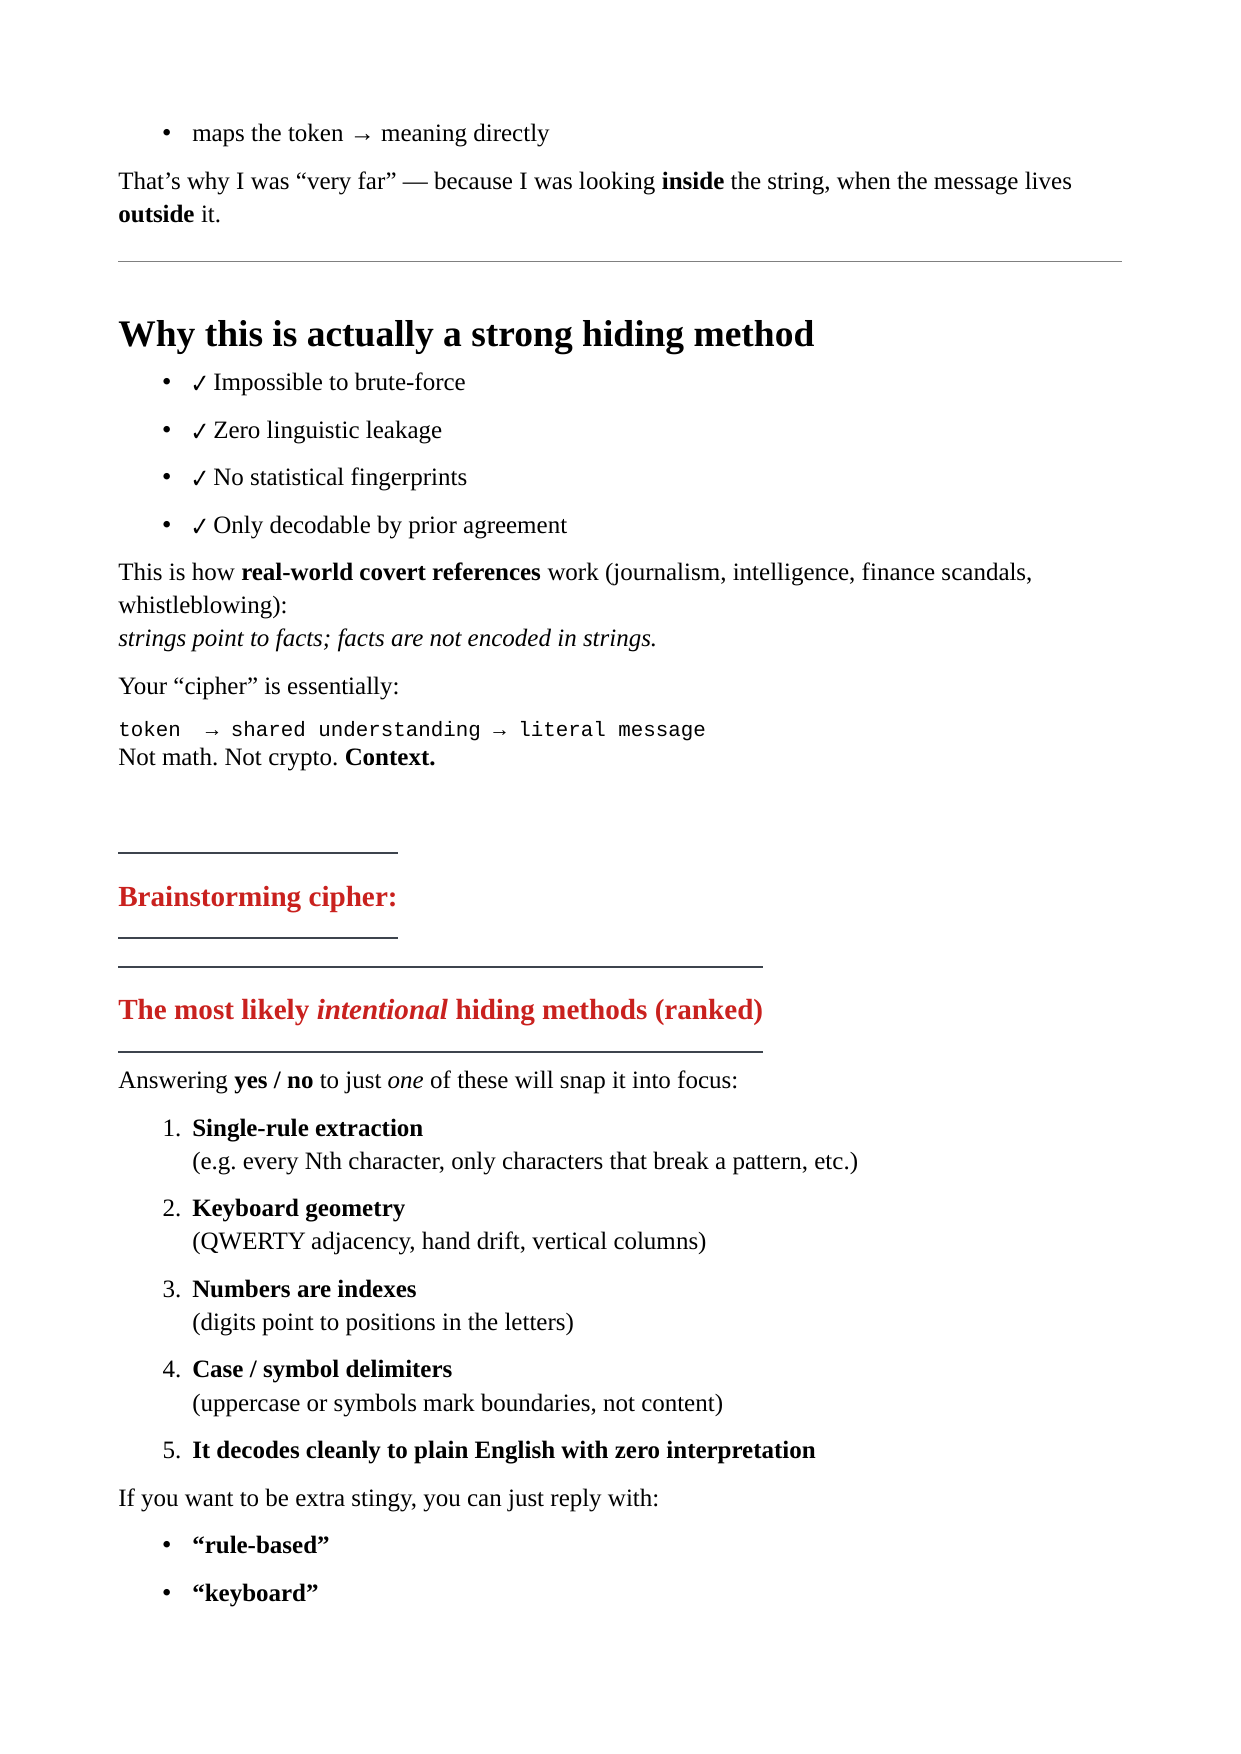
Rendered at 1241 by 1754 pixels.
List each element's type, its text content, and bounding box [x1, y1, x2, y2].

list ✔ Impossible to brute-force [162, 367, 1122, 396]
list ✔ No statistical fingerprints [162, 462, 1122, 491]
text Not math. Not crypto. Context. [118, 742, 1122, 771]
list maps the token → meaning directly [162, 118, 1122, 147]
text Your “cipher” is essentially: [118, 671, 1122, 700]
list Case / symbol delimiters (uppercase or symbols mark boundaries, not content) [162, 1354, 1122, 1416]
list ✔ Only decodable by prior agreement [162, 510, 1122, 539]
subtitle Why this is actually a strong hiding method [118, 311, 1122, 354]
text This is how real-world covert references work (journalism, intelligence, finance scandals, whistleblowing): strings point to facts; facts are not encoded in strings. [118, 557, 1122, 652]
text If you want to be extra stingy, you can just reply with: [118, 1483, 1122, 1512]
list ✔ Zero linguistic leakage [162, 415, 1122, 443]
text Answering yes / no to just one of these will snap it into focus: [118, 1065, 1122, 1094]
list Single-rule extraction (e.g. every Nth character, only characters that break a pattern, etc.) [162, 1113, 1122, 1174]
text token → shared understanding → literal message [118, 719, 1122, 742]
subtitle Brainstorming cipher: [118, 852, 1122, 939]
list It decodes cleanly to plain English with zero interpretation [162, 1435, 1122, 1464]
list Numbers are indexes (digits point to positions in the letters) [162, 1274, 1122, 1336]
list “keyboard” [162, 1578, 1122, 1607]
list “rule-based” [162, 1530, 1122, 1559]
subtitle The most likely intentional hiding methods (ranked) [118, 966, 1122, 1053]
text That’s why I was “very far” — because I was looking inside the string, when the message lives outside it. [118, 166, 1122, 227]
list Keyboard geometry (QWERTY adjacency, hand drift, vertical columns) [162, 1193, 1122, 1255]
